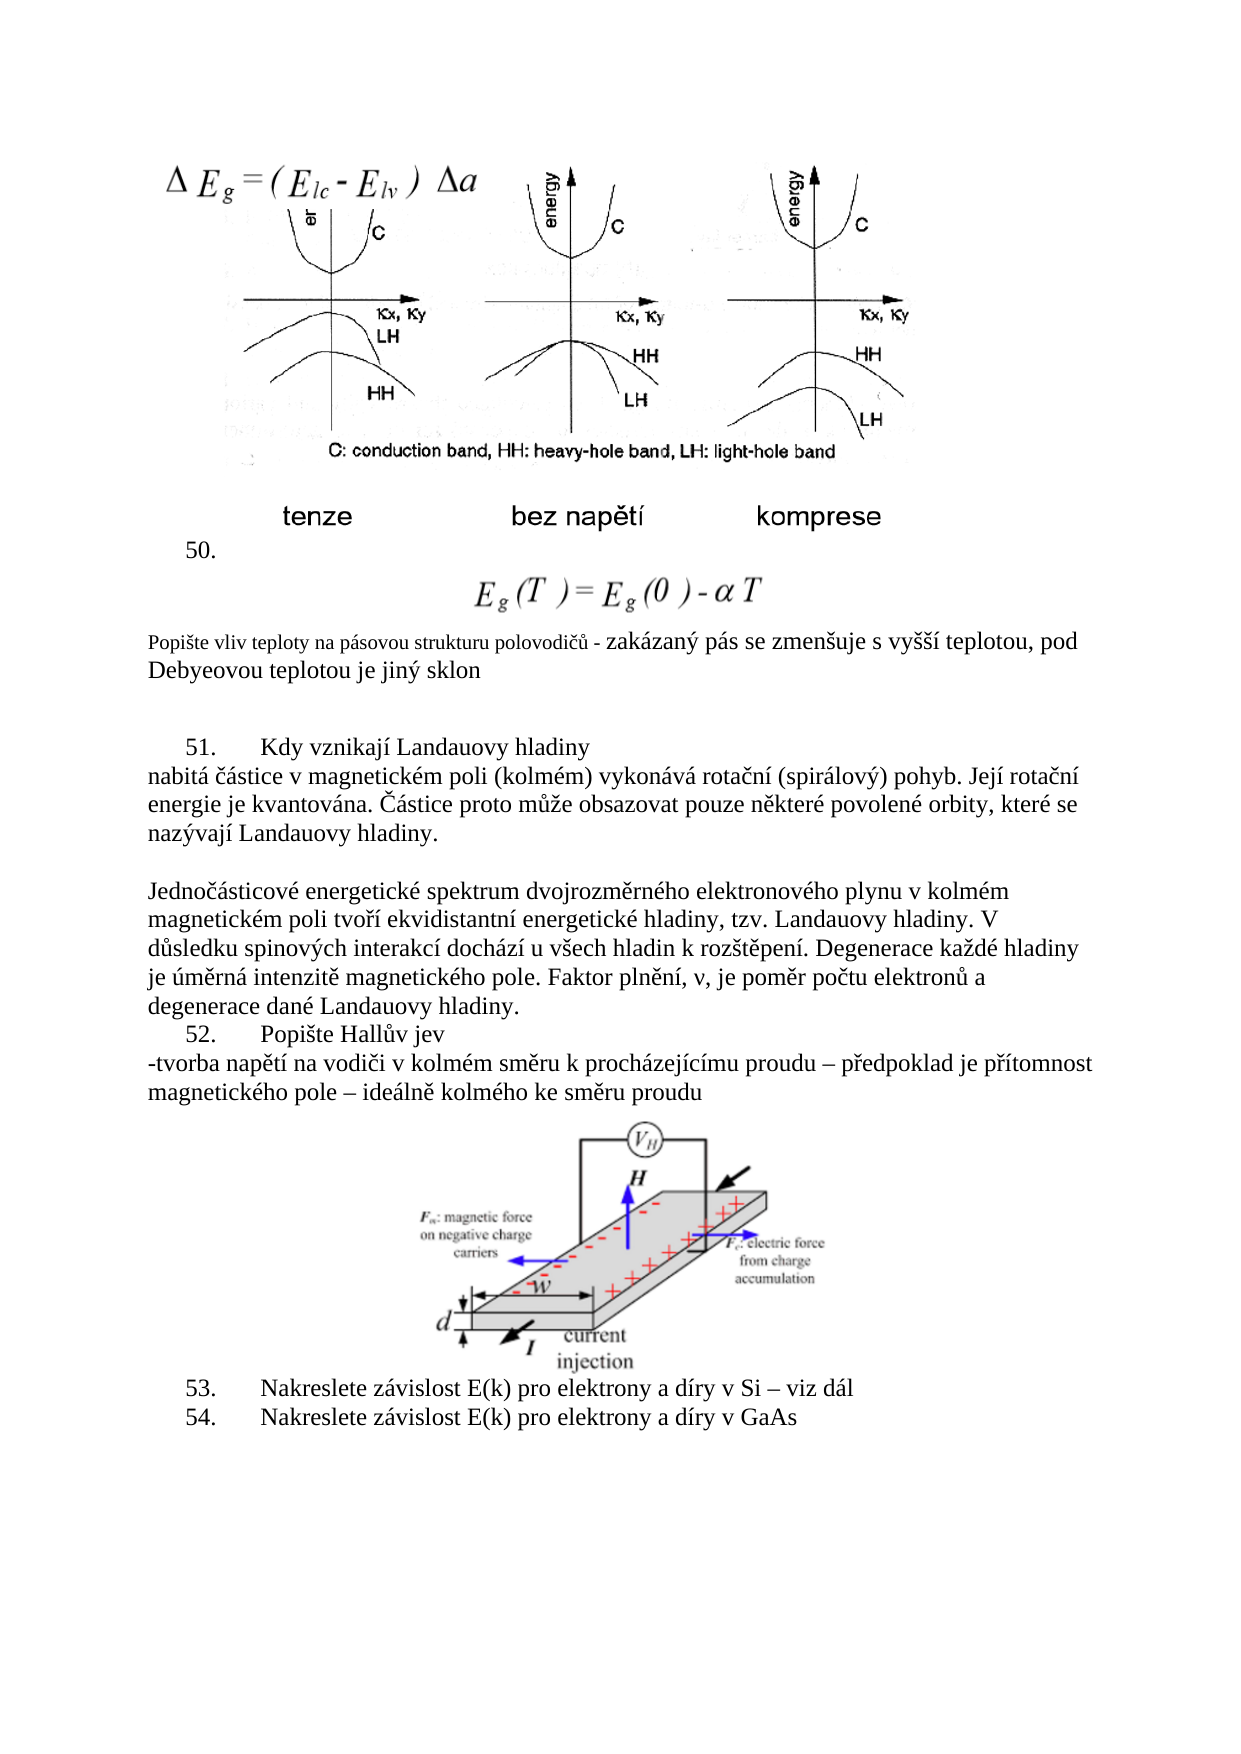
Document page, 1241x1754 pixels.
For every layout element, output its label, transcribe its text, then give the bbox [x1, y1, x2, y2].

list Nakreslete závislost E(k) pro elektrony a díry v GaAs [185, 1402, 1093, 1431]
list Kdy vznikají Landauovy hladiny [185, 732, 1093, 761]
text -tvorba napětí na vodiči v kolmém směru k procházejícímu proudu – předpoklad je přítomnost magnetického pole – ideálně kolmého ke směru proudu [148, 1048, 1093, 1106]
picture [404, 1106, 836, 1374]
list Nakreslete závislost E(k) pro elektrony a díry v Si – viz dál [185, 1306, 1093, 1402]
list Popište Hallův jev [185, 1019, 1093, 1048]
picture [464, 565, 777, 627]
picture [159, 155, 916, 536]
text Popište vliv teploty na pásovou strukturu polovodičů - zakázaný pás se zmenšuje s vyšší teplotou, pod Debyeovou teplotou je jiný sklon [148, 564, 1093, 684]
text nabitá částice v magnetickém poli (kolmém) vykonává rotační (spirálový) pohyb. Její rotační energie je kvantována. Částice proto může obsazovat pouze některé povolené orbity, které se nazývají Landauovy hladiny. [148, 761, 1093, 847]
text Jednočásticové energetické spektrum dvojrozměrného elektronového plynu v kolmém magnetickém poli tvoří ekvidistantní energetické hladiny, tzv. Landauovy hladiny. V důsledku spinových interakcí dochází u všech hladin k rozštěpení. Degenerace každé hladiny je úměrná intenzitě magnetického pole. Faktor plnění, ν, je poměr počtu elektronů a degenerace dané Landauovy hladiny. [148, 876, 1093, 1019]
